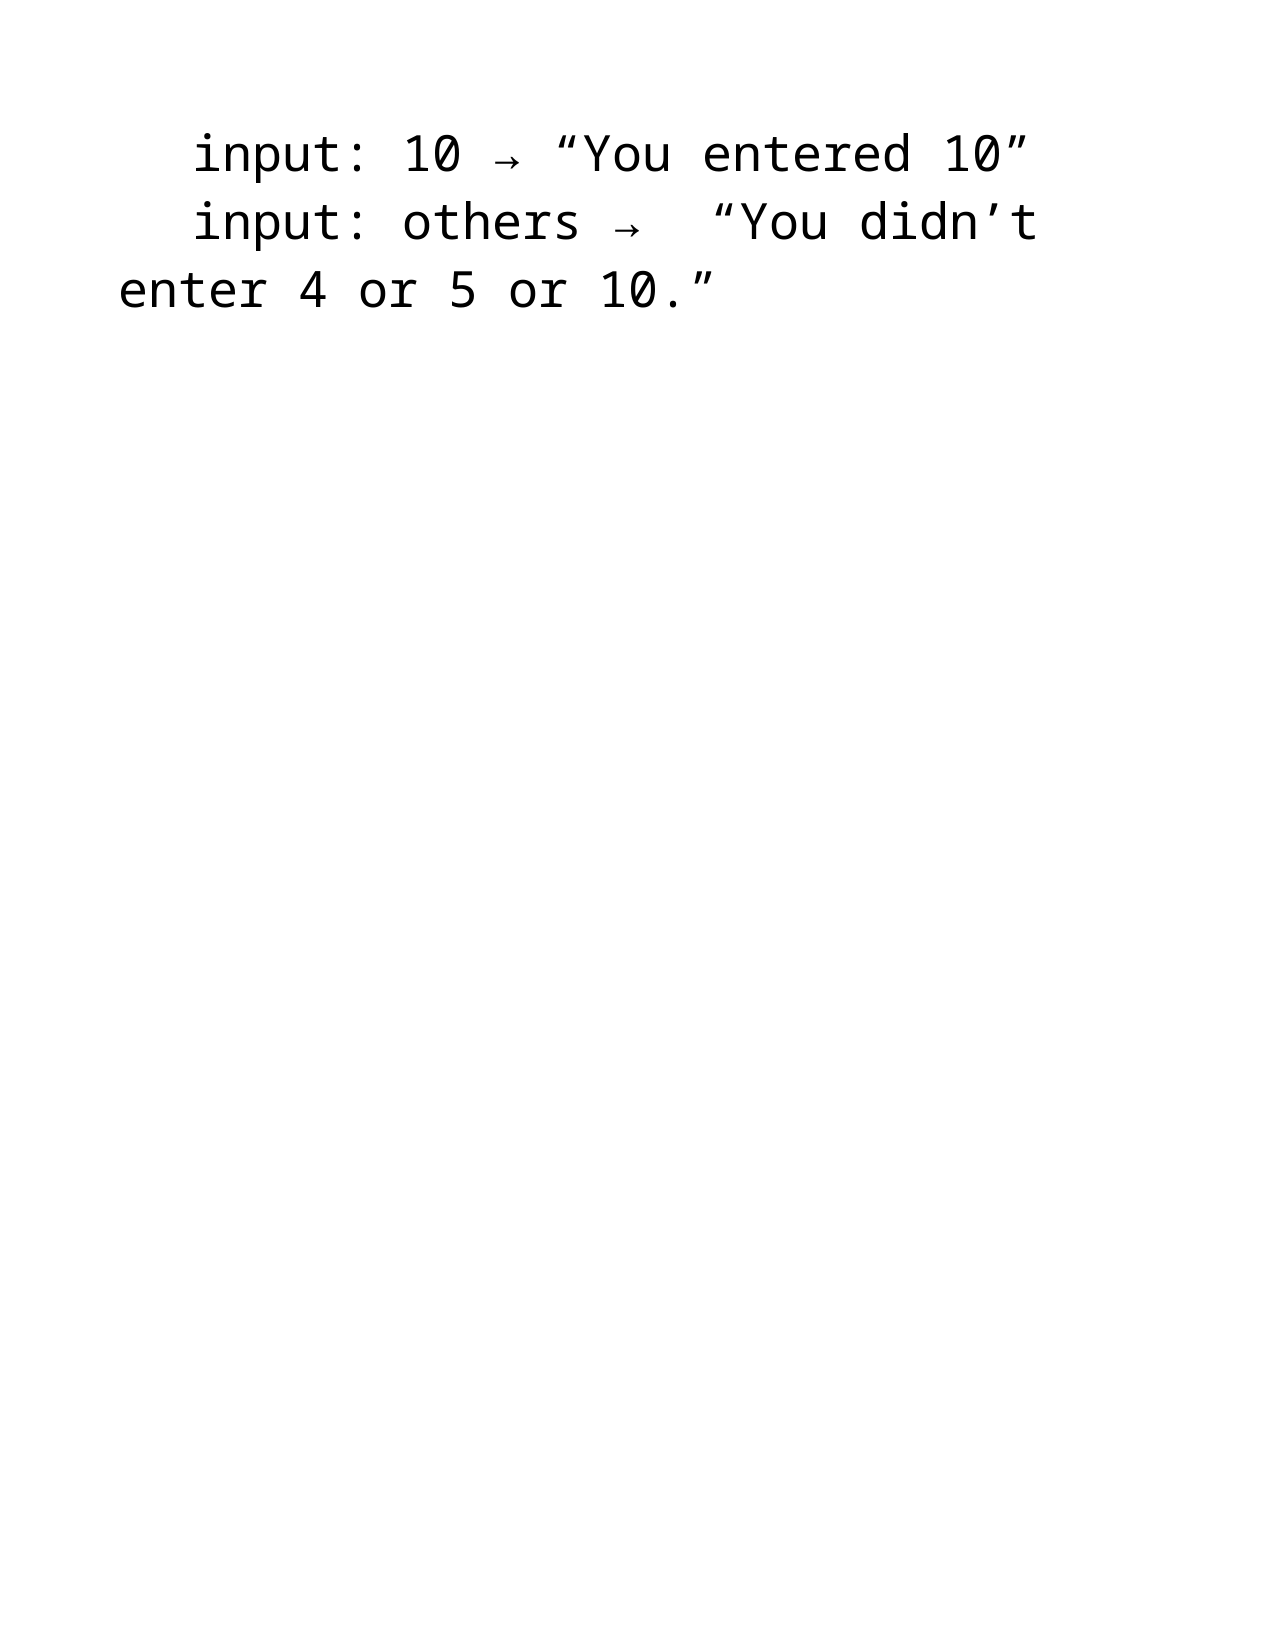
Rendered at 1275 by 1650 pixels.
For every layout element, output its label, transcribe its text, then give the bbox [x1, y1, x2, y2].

text input: others → “You didn’t enter 4 or 5 or 10.” [118, 186, 1157, 322]
text input: 10 → “You entered 10” [118, 118, 1157, 186]
